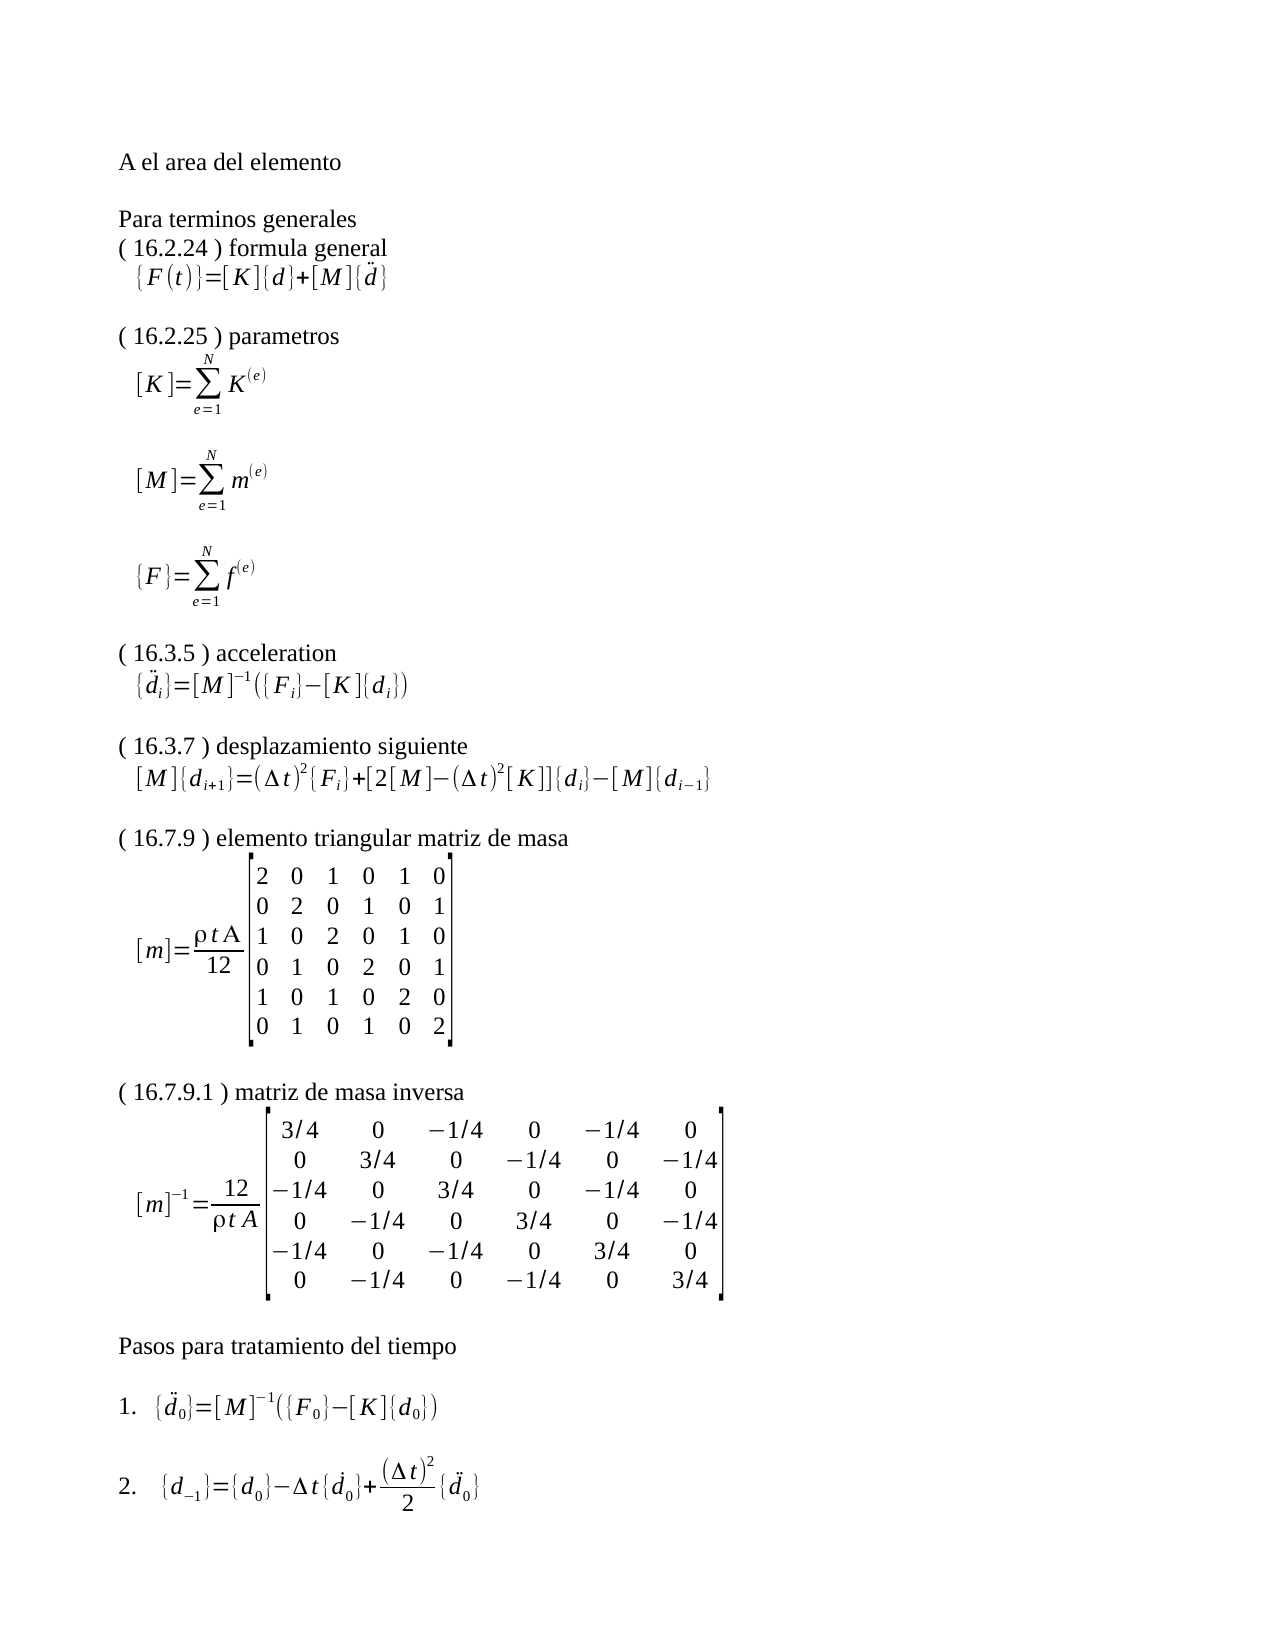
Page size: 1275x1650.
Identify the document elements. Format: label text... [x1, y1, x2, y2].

text 1. [118, 1389, 1157, 1424]
text ( 16.2.24 ) formula general [118, 233, 1157, 262]
text ( 16.3.5 ) acceleration [118, 638, 1157, 667]
text ( 16.7.9.1 ) matriz de masa inversa [118, 1077, 1157, 1106]
text 2. [118, 1452, 1157, 1517]
text ( 16.2.25 ) parametros [118, 321, 1157, 350]
text Para terminos generales [118, 204, 1157, 233]
text ( 16.7.9 ) elemento triangular matriz de masa [118, 823, 1157, 852]
text Pasos para tratamiento del tiempo [118, 1331, 1157, 1360]
text A el area del elemento [118, 147, 1157, 176]
text ( 16.3.7 ) desplazamiento siguiente [118, 731, 1157, 759]
